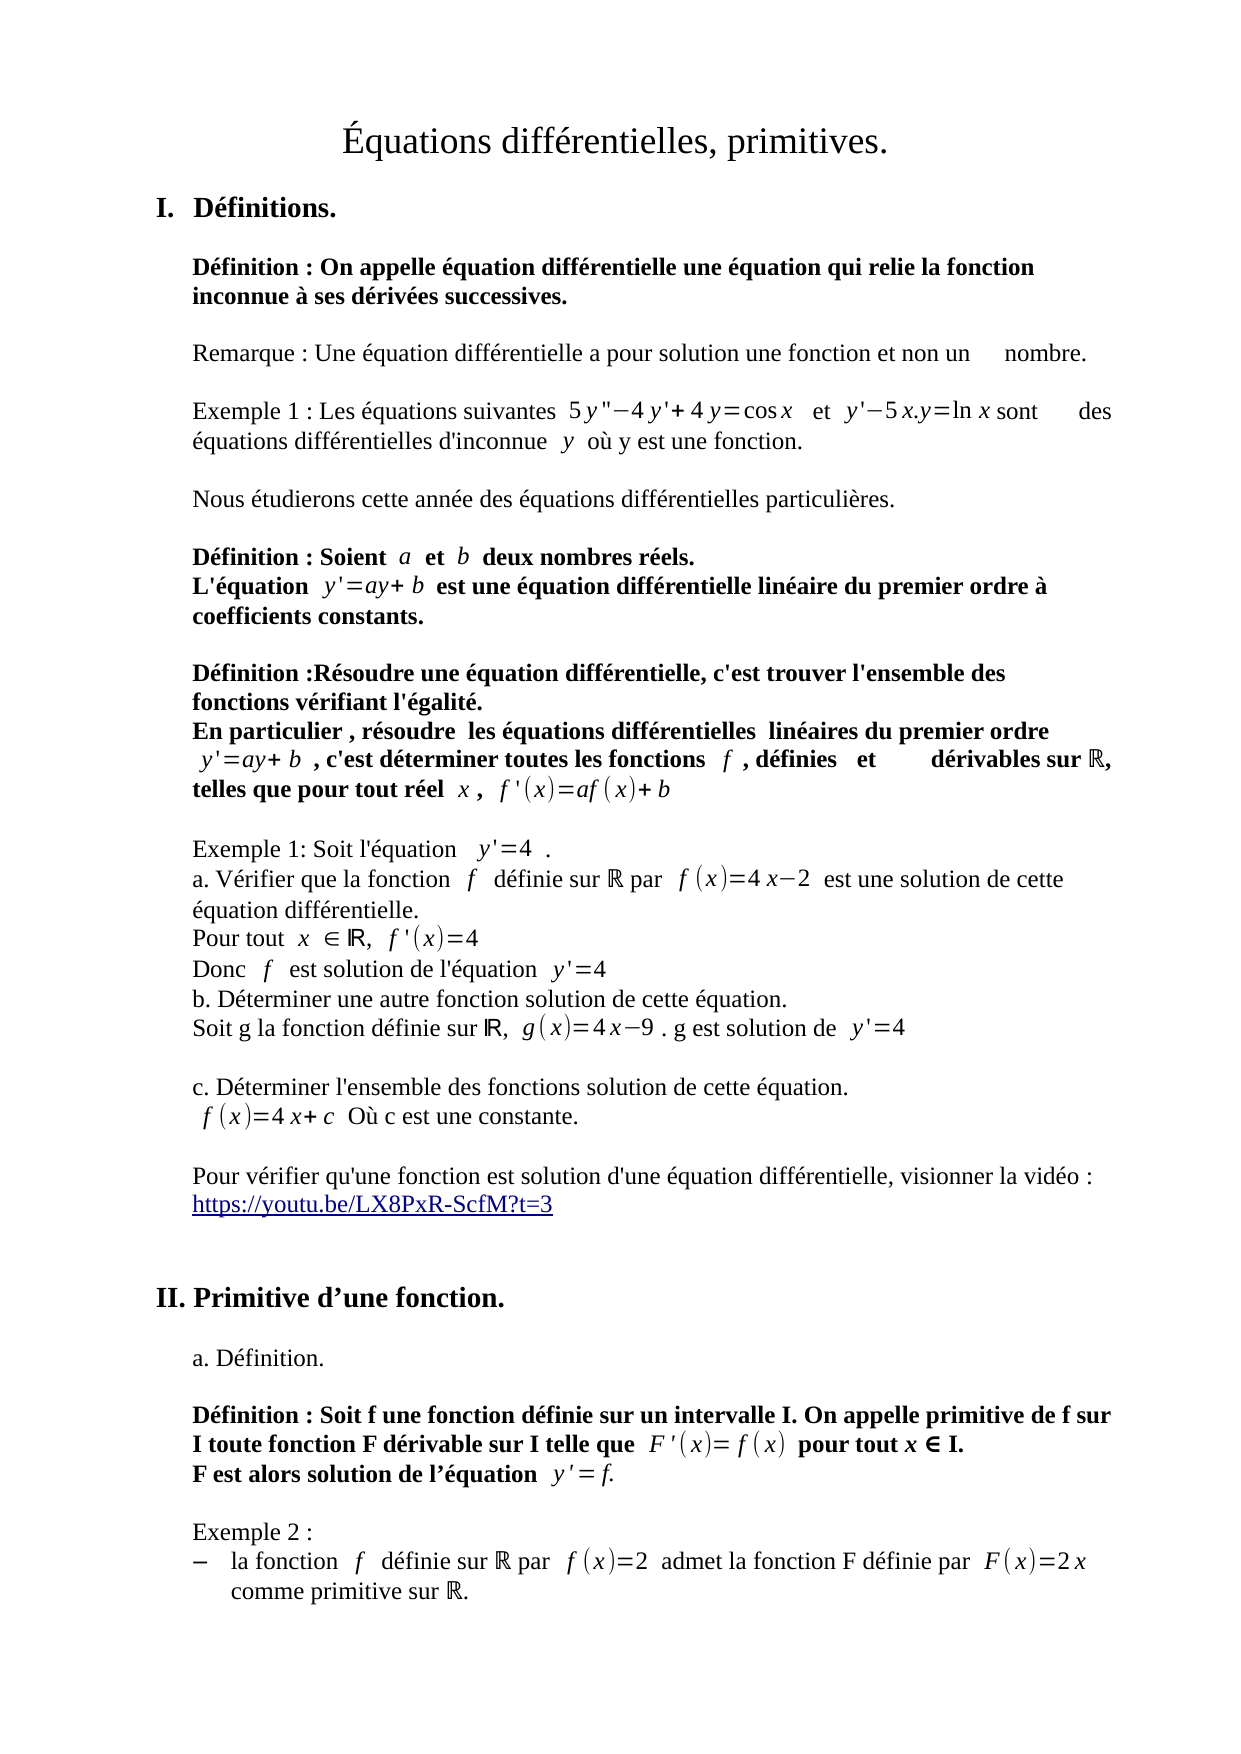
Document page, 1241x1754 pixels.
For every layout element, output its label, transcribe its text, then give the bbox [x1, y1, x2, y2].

text Exemple 1: Soit l'équation . [118, 834, 1122, 864]
text Soit g la fonction définie sur ℝ, . g est solution de [118, 1013, 1122, 1044]
text a. Définition. [118, 1343, 1122, 1372]
text Définition :Résoudre une équation différentielle, c'est trouver l'ensemble des fonctions vérifiant l'égalité. [118, 658, 1122, 716]
text Définition : Soient et deux nombres réels. [118, 542, 1122, 571]
text Où c est une constante. [118, 1101, 1122, 1132]
text Exemple 2 : [118, 1517, 1122, 1546]
text Pour vérifier qu'une fonction est solution d'une équation différentielle, visionner la vidéo : [118, 1161, 1122, 1189]
text Remarque : Une équation différentielle a pour solution une fonction et non un nombre. [118, 338, 1122, 367]
list la fonction définie sur ℝ par admet la fonction F définie par comme primitive sur ℝ. [193, 1546, 1122, 1605]
text L'équation est une équation différentielle linéaire du premier ordre à coefficients constants. [118, 571, 1122, 629]
text Exemple 1 : Les équations suivantes et sont des équations différentielles d'inconnue où y est une fonction. [118, 396, 1122, 456]
list Définitions. [156, 190, 1122, 223]
text En particulier , résoudre les équations différentielles linéaires du premier ordre , c'est déterminer toutes les fonctions , définies et dérivables sur ℝ, telles que pour tout réel , [118, 716, 1122, 805]
text Pour tout ∈ ℝ, [118, 923, 1122, 954]
text Définition : Soit f une fonction définie sur un intervalle I. On appelle primitive de f sur I toute fonction F dérivable sur I telle que pour tout x ∈ I. [118, 1400, 1122, 1459]
text Définition : On appelle équation différentielle une équation qui relie la fonction inconnue à ses dérivées successives. [118, 252, 1122, 310]
text b. Déterminer une autre fonction solution de cette équation. [118, 984, 1122, 1013]
text Nous étudierons cette année des équations différentielles particulières. [118, 484, 1122, 513]
text Donc est solution de l'équation [118, 954, 1122, 984]
text F est alors solution de l’équation [118, 1459, 1122, 1489]
text https://youtu.be/LX8PxR-ScfM?t=3 [118, 1189, 1122, 1218]
text Équations différentielles, primitives. [118, 118, 1122, 161]
list Primitive d’une fonction. [156, 1281, 1122, 1314]
text c. Déterminer l'ensemble des fonctions solution de cette équation. [118, 1072, 1122, 1101]
text a. Vérifier que la fonction définie sur ℝ par est une solution de cette équation différentielle. [118, 864, 1122, 923]
